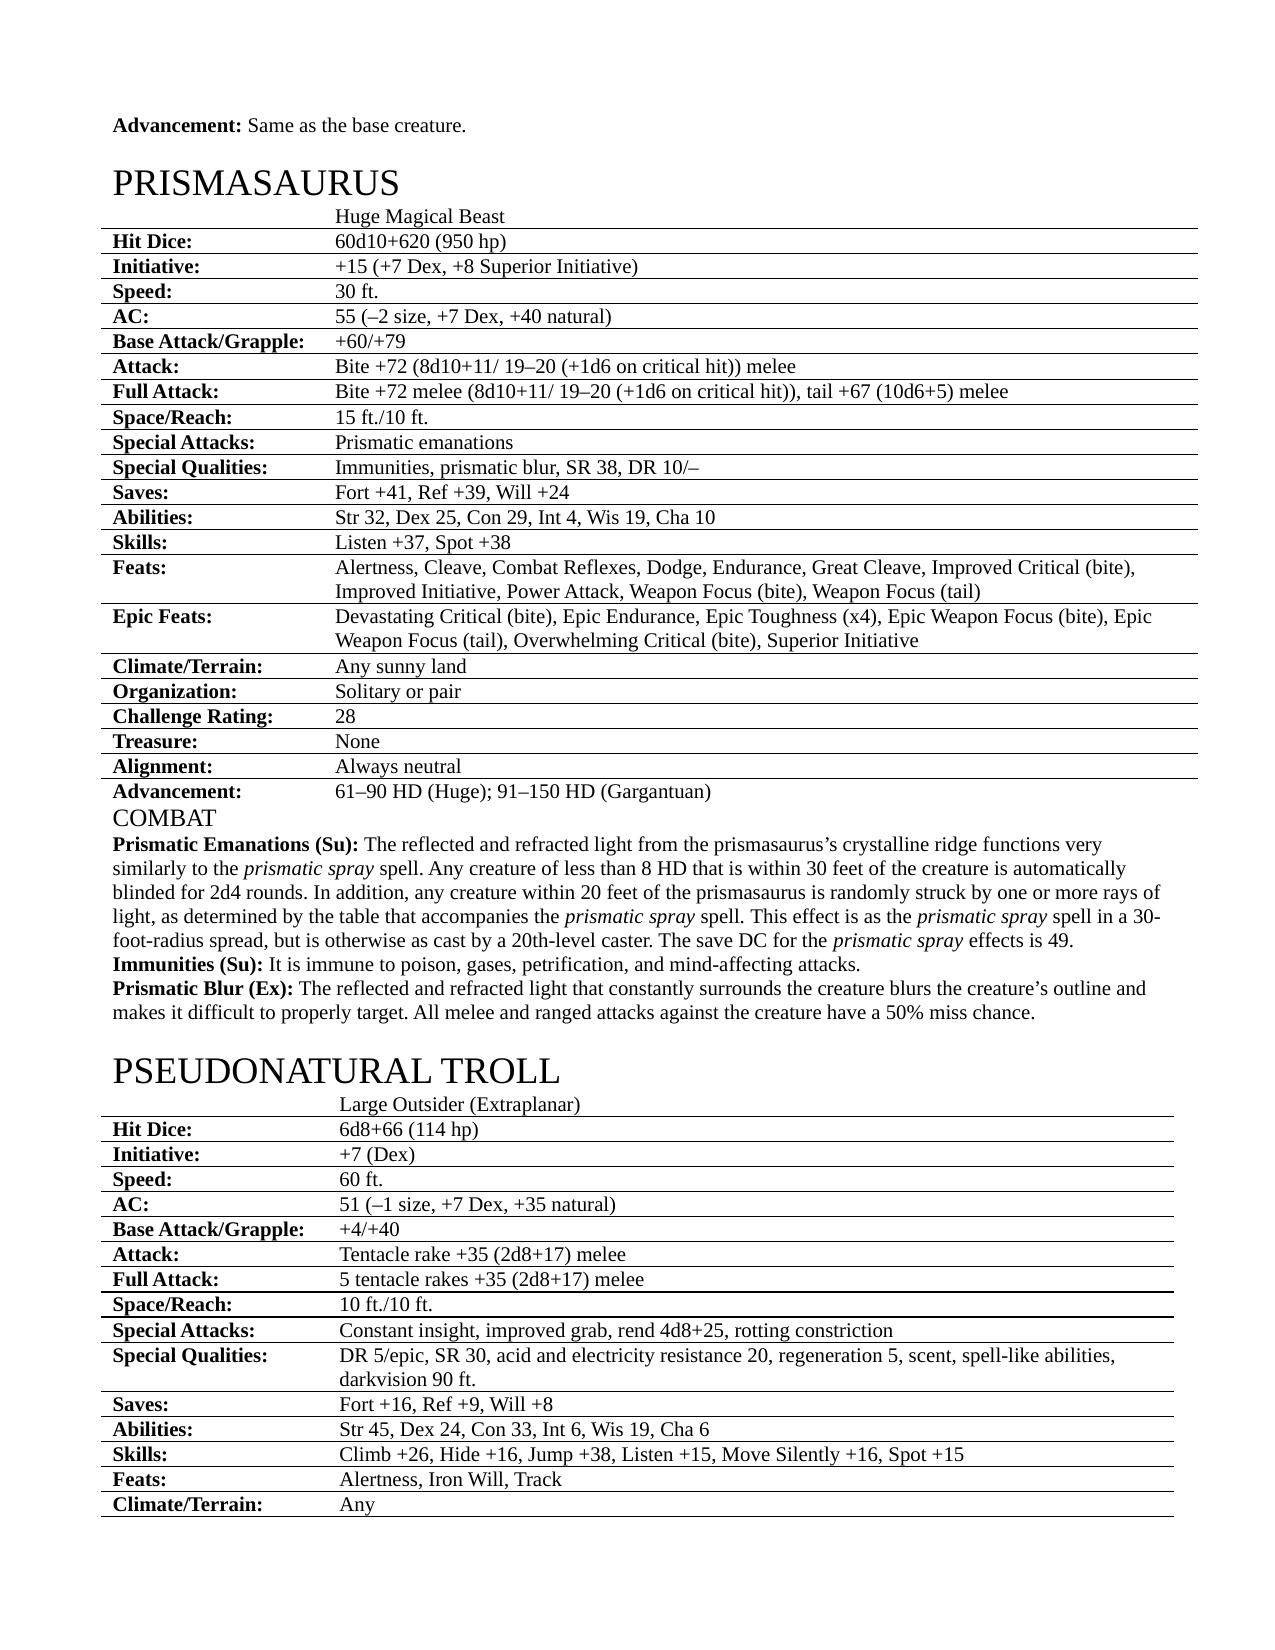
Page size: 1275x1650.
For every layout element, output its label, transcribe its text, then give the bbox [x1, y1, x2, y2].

table_cell 51 (–1 size, +7 Dex, +35 natural) [328, 1192, 1174, 1216]
table_cell Climate/Terrain: [101, 1492, 328, 1516]
table_cell 60 ft. [328, 1167, 1174, 1191]
table_cell Full Attack: [101, 380, 323, 403]
table_cell Abilities: [101, 505, 323, 529]
table_cell Speed: [101, 279, 323, 303]
table_cell Special Qualities: [101, 455, 323, 479]
table_cell Listen +37, Spot +38 [324, 530, 1198, 554]
table_cell Solitary or pair [324, 679, 1198, 703]
table_cell +4/+40 [328, 1217, 1174, 1241]
table_cell Advancement: [101, 779, 323, 803]
table_header [101, 204, 323, 228]
table_cell Organization: [101, 679, 323, 703]
table_cell Abilities: [101, 1417, 328, 1441]
table_cell Any [328, 1492, 1174, 1516]
table_cell Bite +72 melee (8d10+11/ 19–20 (+1d6 on critical hit)), tail +67 (10d6+5) melee [324, 380, 1198, 403]
text Immunities (Su): It is immune to poison, gases, petrification, and mind-affecting attacks. [112, 952, 1162, 976]
table_cell Alertness, Cleave, Combat Reflexes, Dodge, Endurance, Great Cleave, Improved Critical (bite), Improved Initiative, Power Attack, Weapon Focus (bite), Weapon Focus (tail) [324, 555, 1198, 603]
table_cell Tentacle rake +35 (2d8+17) melee [328, 1242, 1174, 1266]
table_cell Attack: [101, 354, 323, 378]
table_header Huge Magical Beast [324, 204, 1198, 228]
table_cell 6d8+66 (114 hp) [328, 1117, 1174, 1141]
table_cell Base Attack/Grapple: [101, 329, 323, 353]
table_cell Alertness, Iron Will, Track [328, 1467, 1174, 1491]
table_cell Fort +16, Ref +9, Will +8 [328, 1392, 1174, 1416]
table_cell 30 ft. [324, 279, 1198, 303]
table_cell 15 ft./10 ft. [324, 405, 1198, 429]
subtitle PSEUDONATURAL TROLL [112, 1048, 1162, 1092]
table_cell Always neutral [324, 754, 1198, 778]
table_cell Climb +26, Hide +16, Jump +38, Listen +15, Move Silently +16, Spot +15 [328, 1442, 1174, 1466]
table_cell Devastating Critical (bite), Epic Endurance, Epic Toughness (x4), Epic Weapon Focus (bite), Epic Weapon Focus (tail), Overwhelming Critical (bite), Superior Initiative [324, 604, 1198, 652]
table_cell Speed: [101, 1167, 328, 1191]
table_cell Special Qualities: [101, 1343, 328, 1391]
table_cell Epic Feats: [101, 604, 323, 652]
table_cell 61–90 HD (Huge); 91–150 HD (Gargantuan) [324, 779, 1198, 803]
table_cell 10 ft./10 ft. [328, 1293, 1174, 1316]
table_cell Str 32, Dex 25, Con 29, Int 4, Wis 19, Cha 10 [324, 505, 1198, 529]
table_cell Base Attack/Grapple: [101, 1217, 328, 1241]
text Prismatic Blur (Ex): The reflected and refracted light that constantly surrounds the creature blurs the creature’s outline and makes it difficult to properly target. All melee and ranged attacks against the creature have a 50% miss chance. [112, 976, 1162, 1024]
table_cell AC: [101, 1192, 328, 1216]
table_cell Feats: [101, 555, 323, 603]
table_cell Fort +41, Ref +39, Will +24 [324, 480, 1198, 504]
table_cell Attack: [101, 1242, 328, 1266]
table_cell 28 [324, 704, 1198, 728]
table_cell Initiative: [101, 254, 323, 278]
table_cell None [324, 729, 1198, 753]
table_cell Any sunny land [324, 654, 1198, 678]
table_cell Special Attacks: [101, 1318, 328, 1342]
table_cell Full Attack: [101, 1267, 328, 1291]
table_cell Saves: [101, 1392, 328, 1416]
table_cell Space/Reach: [101, 405, 323, 429]
table_cell Bite +72 (8d10+11/ 19–20 (+1d6 on critical hit)) melee [324, 354, 1198, 378]
text COMBAT [112, 803, 1162, 832]
table_cell Str 45, Dex 24, Con 33, Int 6, Wis 19, Cha 6 [328, 1417, 1174, 1441]
table_cell Prismatic emanations [324, 430, 1198, 454]
table_cell Constant insight, improved grab, rend 4d8+25, rotting constriction [328, 1318, 1174, 1342]
table_cell Skills: [101, 530, 323, 554]
table_cell 60d10+620 (950 hp) [324, 229, 1198, 253]
table_cell Space/Reach: [101, 1293, 328, 1316]
text Prismatic Emanations (Su): The reflected and refracted light from the prismasaurus’s crystalline ridge functions very similarly to the prismatic spray spell. Any creature of less than 8 HD that is within 30 feet of the creature is automatically blinded for 2d4 rounds. In addition, any creature within 20 feet of the prismasaurus is randomly struck by one or more rays of light, as determined by the table that accompanies the prismatic spray spell. This effect is as the prismatic spray spell in a 30-foot-radius spread, but is otherwise as cast by a 20th-level caster. The save DC for the prismatic spray effects is 49. [112, 832, 1162, 952]
table_cell DR 5/epic, SR 30, acid and electricity resistance 20, regeneration 5, scent, spell-like abilities, darkvision 90 ft. [328, 1343, 1174, 1391]
table_cell AC: [101, 304, 323, 328]
table_cell +7 (Dex) [328, 1142, 1174, 1166]
table_cell Hit Dice: [101, 1117, 328, 1141]
table_cell Feats: [101, 1467, 328, 1491]
table_cell Alignment: [101, 754, 323, 778]
table_header [101, 1092, 328, 1116]
text Advancement: Same as the base creature. [112, 112, 1162, 137]
table_cell Immunities, prismatic blur, SR 38, DR 10/– [324, 455, 1198, 479]
table_cell Saves: [101, 480, 323, 504]
table_cell Hit Dice: [101, 229, 323, 253]
table_cell 55 (–2 size, +7 Dex, +40 natural) [324, 304, 1198, 328]
table_cell Initiative: [101, 1142, 328, 1166]
table_cell +15 (+7 Dex, +8 Superior Initiative) [324, 254, 1198, 278]
table_cell +60/+79 [324, 329, 1198, 353]
table_cell Treasure: [101, 729, 323, 753]
table_header Large Outsider (Extraplanar) [328, 1092, 1174, 1116]
table_cell 5 tentacle rakes +35 (2d8+17) melee [328, 1267, 1174, 1291]
table_cell Climate/Terrain: [101, 654, 323, 678]
table_cell Skills: [101, 1442, 328, 1466]
subtitle PRISMASAURUS [112, 161, 1162, 204]
table_cell Special Attacks: [101, 430, 323, 454]
table_cell Challenge Rating: [101, 704, 323, 728]
